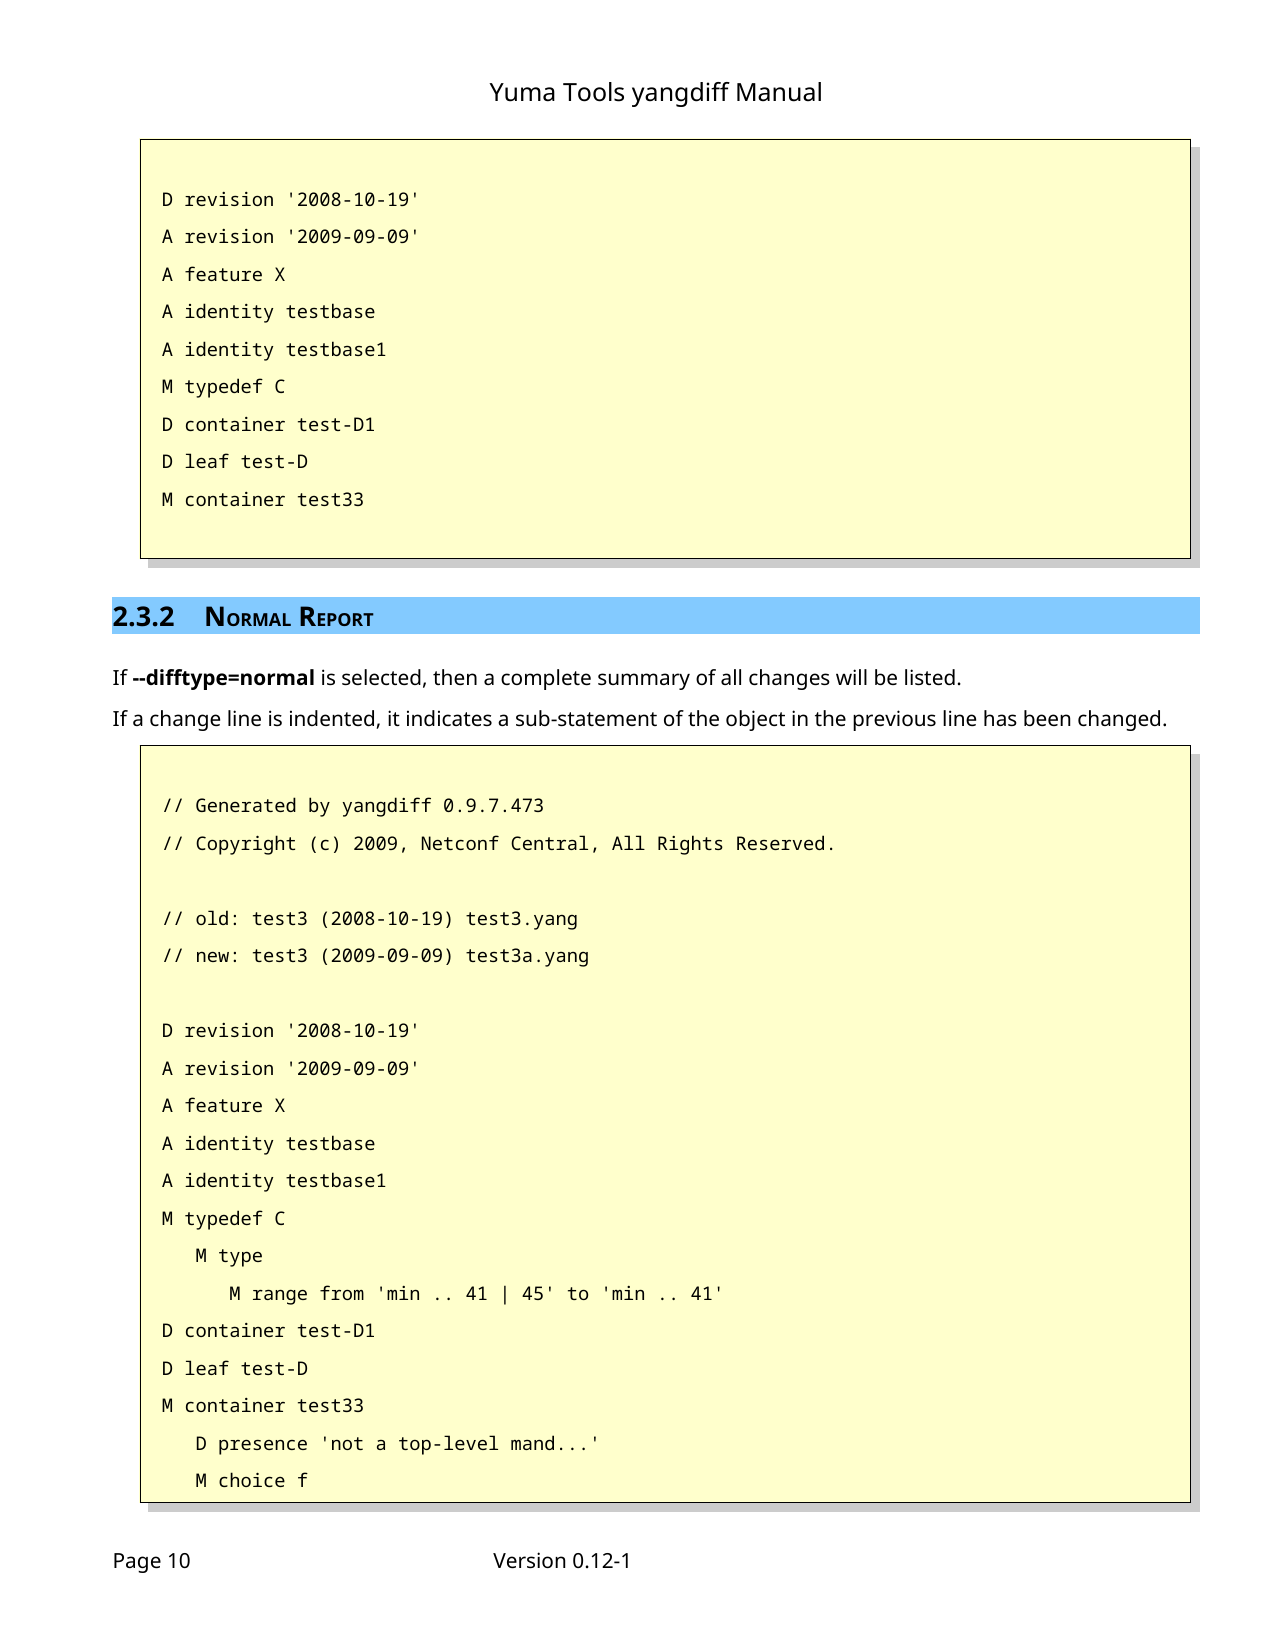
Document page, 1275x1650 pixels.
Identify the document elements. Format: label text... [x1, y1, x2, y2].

text D revision '2008-10-19' [141, 176, 1190, 212]
text M typedef C [141, 363, 1190, 399]
text // new: test3 (2009-09-09) test3a.yang [141, 933, 1190, 968]
subtitle Normal Report [112, 597, 1200, 634]
text M choice f [141, 1458, 1190, 1502]
text If --difftype=normal is selected, then a complete summary of all changes will be listed. [112, 663, 1200, 692]
text // Generated by yangdiff 0.9.7.473 [141, 783, 1190, 818]
text A feature X [141, 251, 1190, 287]
text A identity testbase1 [141, 326, 1190, 362]
text If a change line is indented, it indicates a sub-statement of the object in the previous line has been changed. [112, 704, 1200, 733]
text D revision '2008-10-19' [141, 1008, 1190, 1043]
text A identity testbase [141, 288, 1190, 324]
text M container test33 [141, 476, 1190, 512]
text A revision '2009-09-09' [141, 213, 1190, 249]
text M container test33 [141, 1383, 1190, 1418]
text A identity testbase [141, 1120, 1190, 1156]
text A feature X [141, 1083, 1190, 1118]
text D container test-D1 [141, 401, 1190, 437]
text D leaf test-D [141, 1345, 1190, 1381]
text M type [141, 1233, 1190, 1268]
text D leaf test-D [141, 438, 1190, 474]
text D presence 'not a top-level mand...' [141, 1420, 1190, 1456]
text // Copyright (c) 2009, Netconf Central, All Rights Reserved. [141, 820, 1190, 856]
text A identity testbase1 [141, 1158, 1190, 1193]
text M range from 'min .. 41 | 45' to 'min .. 41' [141, 1270, 1190, 1306]
text M typedef C [141, 1195, 1190, 1231]
text D container test-D1 [141, 1308, 1190, 1343]
text // old: test3 (2008-10-19) test3.yang [141, 895, 1190, 931]
text A revision '2009-09-09' [141, 1045, 1190, 1081]
